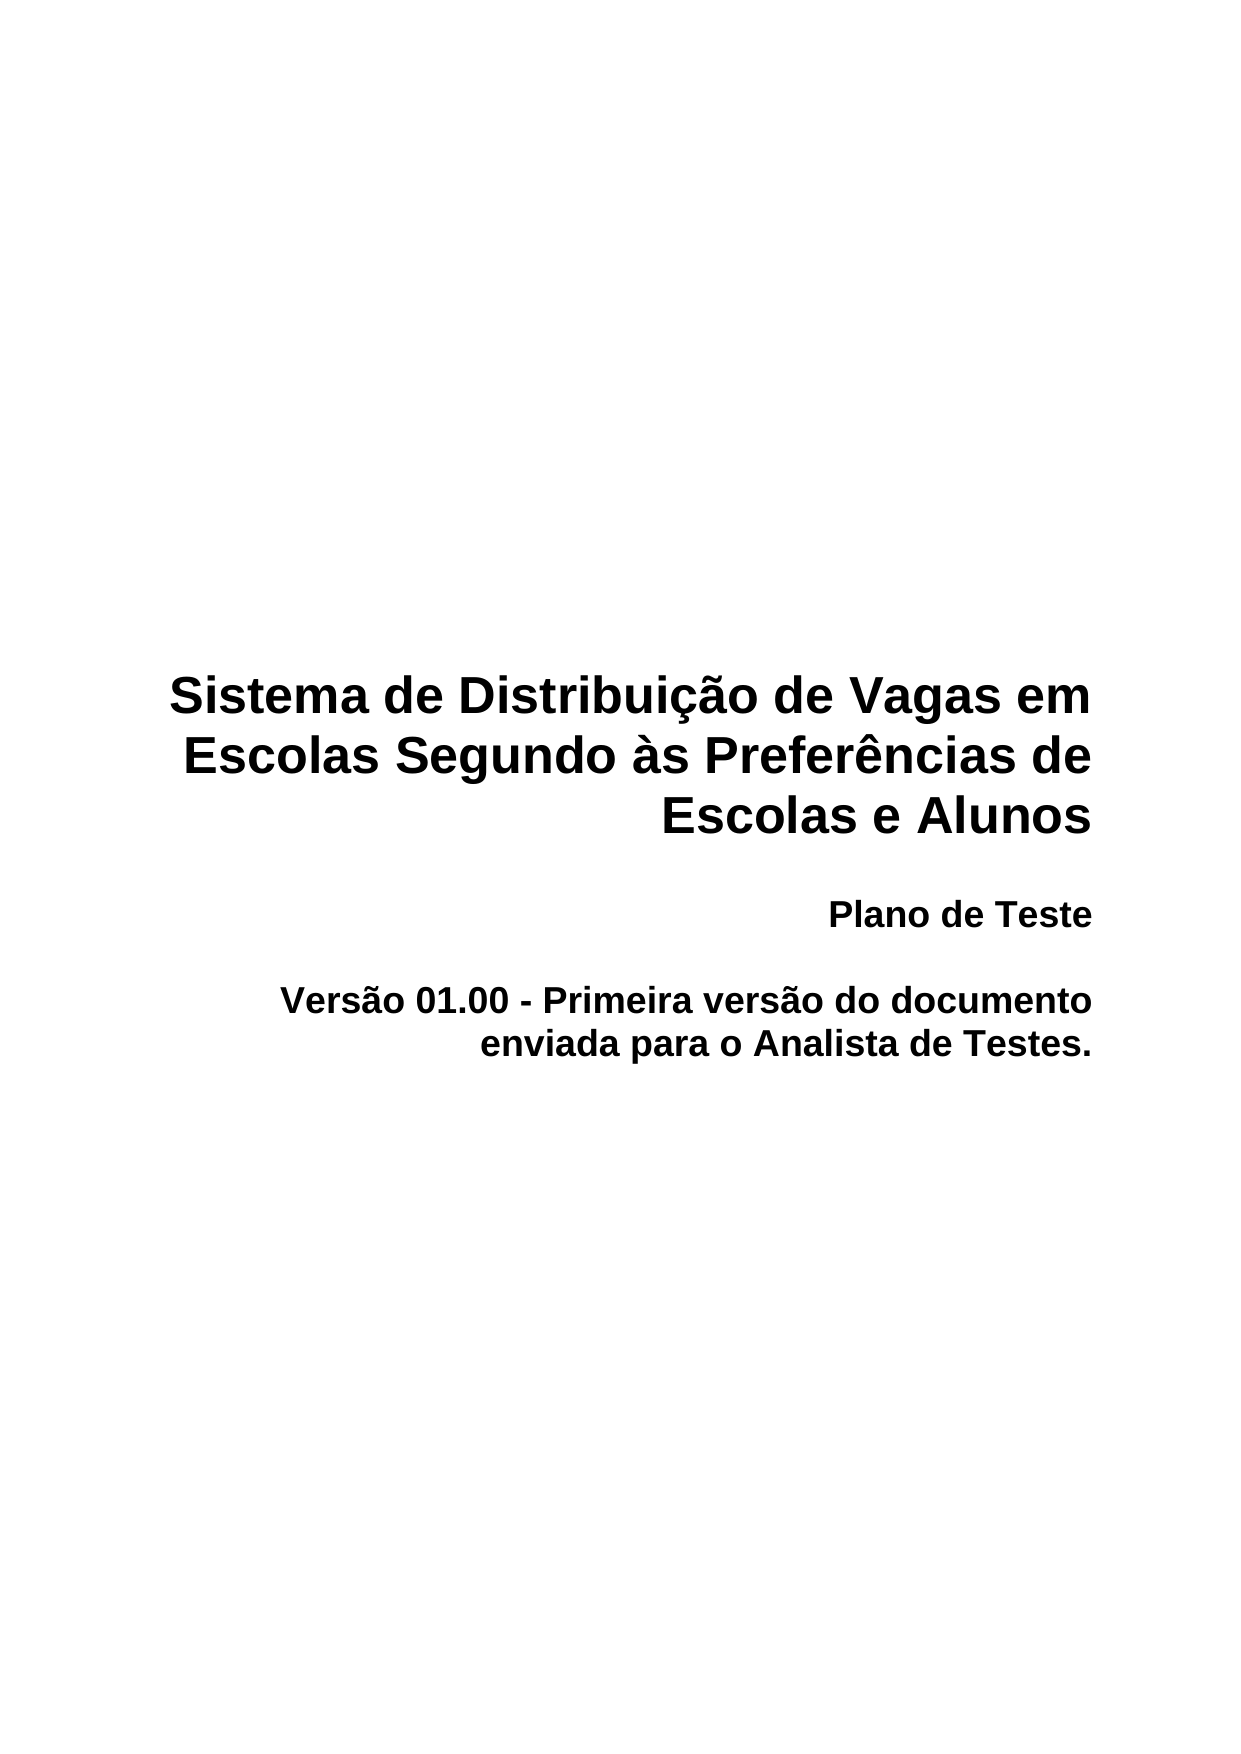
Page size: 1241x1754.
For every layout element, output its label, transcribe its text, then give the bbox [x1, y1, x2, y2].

text Escolas e Alunos [148, 784, 1092, 844]
text Sistema de Distribuição de Vagas em Escolas Segundo às Preferências de [148, 664, 1092, 784]
text Versão 01.00 - Primeira versão do documento enviada para o Analista de Testes. [148, 978, 1092, 1064]
text Plano de Teste [148, 892, 1092, 935]
